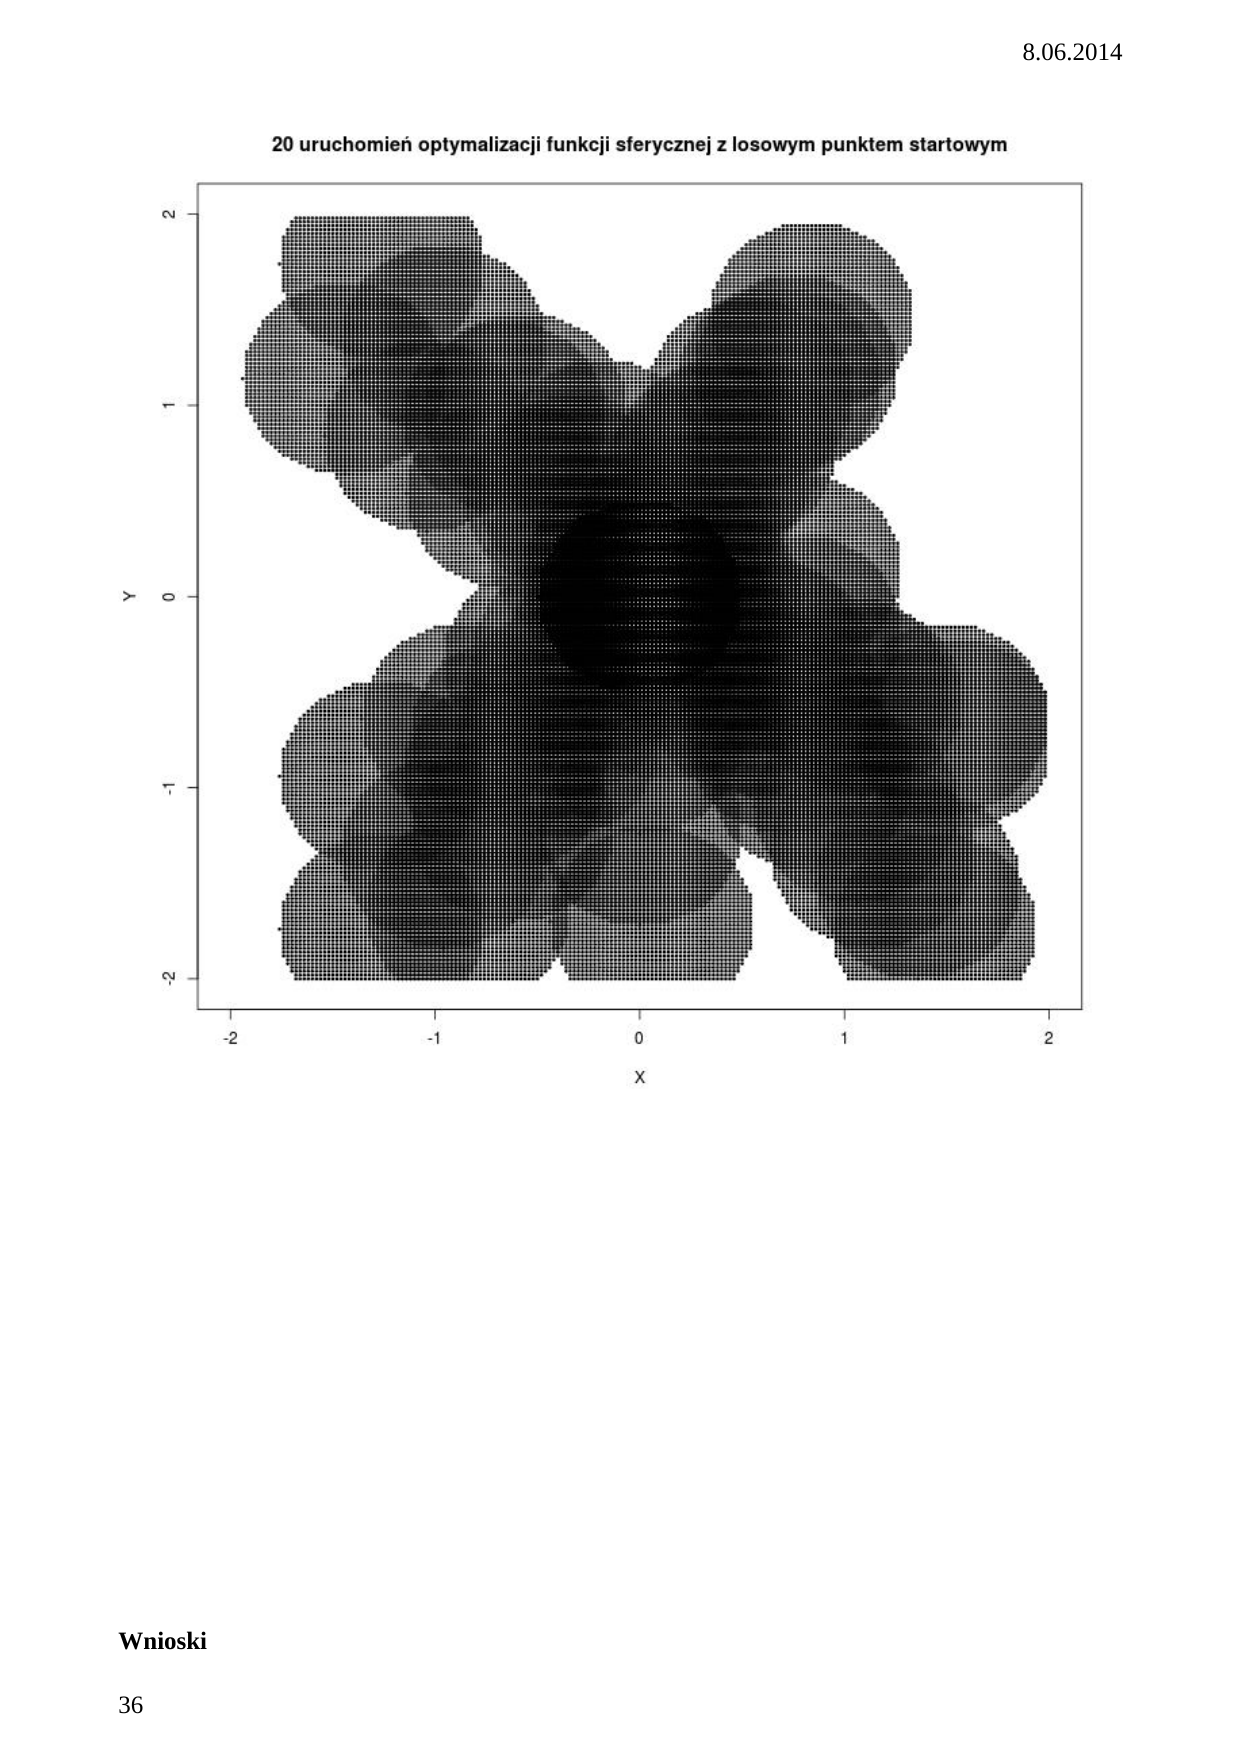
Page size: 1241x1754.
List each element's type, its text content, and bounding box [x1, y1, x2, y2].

text Wnioski [118, 1626, 1122, 1655]
picture [118, 104, 1123, 1109]
